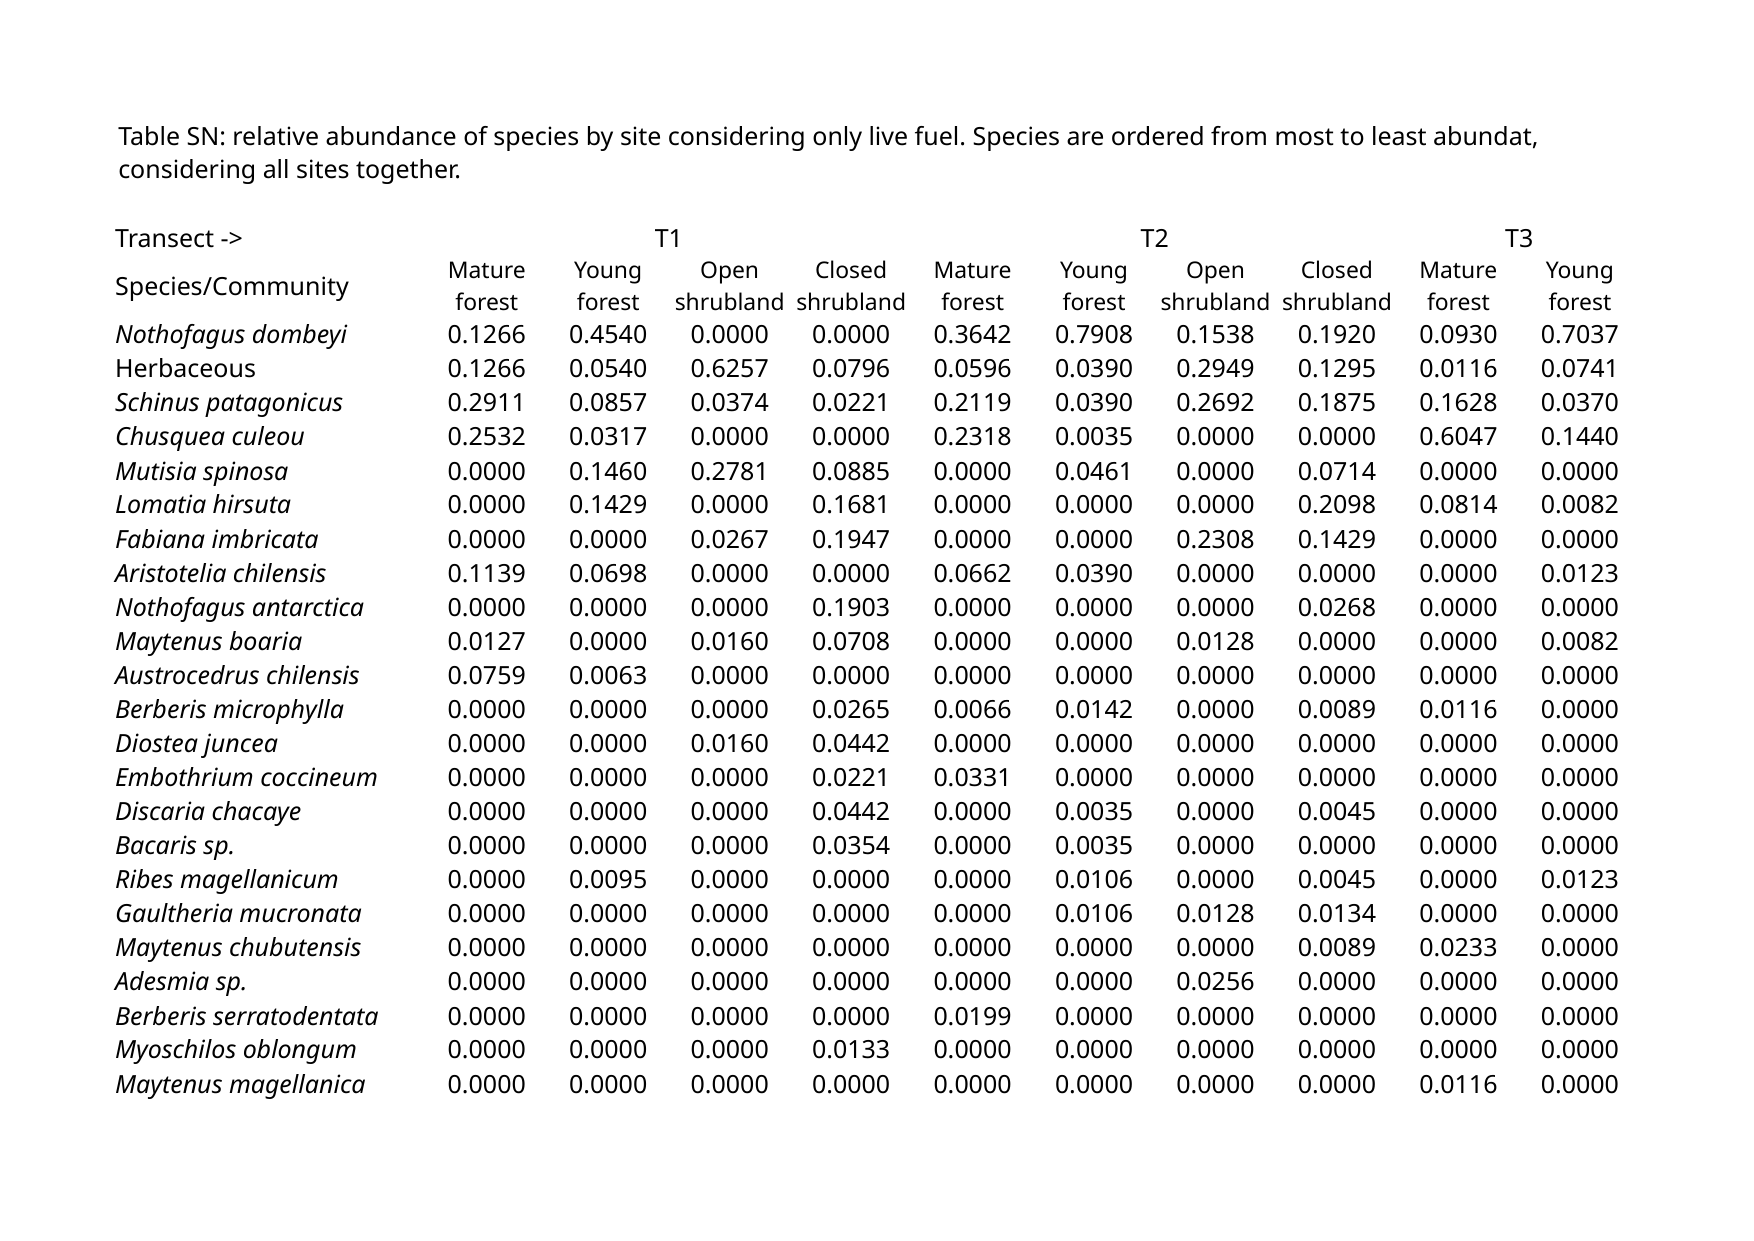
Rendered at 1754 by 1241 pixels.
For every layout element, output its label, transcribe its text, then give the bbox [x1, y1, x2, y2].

text Table SN: relative abundance of species by site considering only live fuel. Species are ordered from most to least abundat, considering all sites together. [118, 118, 1636, 186]
table_cell Species/Community [112, 254, 426, 317]
table_cell 0.0000 [1155, 1032, 1276, 1066]
table_cell 0.0000 [669, 658, 790, 692]
table_cell 0.0000 [669, 692, 790, 726]
table_cell 0.0000 [426, 692, 547, 726]
table_cell 0.0000 [426, 1066, 547, 1100]
table_cell 0.0123 [1519, 555, 1640, 589]
table_cell 0.0000 [669, 1032, 790, 1066]
table_cell 0.0000 [426, 828, 547, 862]
table_header T3 [1398, 220, 1640, 254]
table_cell 0.0089 [1276, 930, 1397, 964]
table_cell 0.1875 [1276, 385, 1397, 419]
table_cell 0.0000 [1155, 930, 1276, 964]
table_cell 0.0000 [1155, 1066, 1276, 1100]
table_cell 0.0000 [1276, 828, 1397, 862]
table_cell 0.0000 [669, 828, 790, 862]
table_cell 0.1429 [1276, 521, 1397, 555]
table_cell 0.0000 [912, 1032, 1033, 1066]
table_cell 0.2532 [426, 419, 547, 453]
table_cell 0.0461 [1033, 453, 1154, 487]
table_cell 0.0000 [426, 964, 547, 998]
table_cell 0.0116 [1398, 692, 1519, 726]
table_cell 0.0000 [1155, 555, 1276, 589]
table_cell 0.0354 [790, 828, 912, 862]
table_cell 0.0000 [1155, 794, 1276, 828]
table_cell 0.0000 [1155, 487, 1276, 521]
table_cell 0.0000 [547, 589, 669, 623]
table_cell 0.0000 [1519, 828, 1640, 862]
table_cell 0.0857 [547, 385, 669, 419]
table_cell 0.1628 [1398, 385, 1519, 419]
table_cell 0.0000 [1519, 896, 1640, 930]
table_cell 0.0000 [1033, 998, 1154, 1032]
table_cell 0.1139 [426, 555, 547, 589]
table_cell 0.0000 [669, 419, 790, 453]
table_cell 0.0095 [547, 862, 669, 896]
table_cell 0.0000 [1033, 930, 1154, 964]
table_cell 0.0000 [1398, 521, 1519, 555]
table_cell 0.0000 [547, 760, 669, 794]
table_cell 0.0221 [790, 760, 912, 794]
table_cell 0.0390 [1033, 385, 1154, 419]
table_cell 0.0000 [547, 964, 669, 998]
table_cell 0.1266 [426, 351, 547, 385]
table_cell Fabiana imbricata [112, 521, 426, 555]
table_cell 0.0317 [547, 419, 669, 453]
table_cell 0.0000 [1033, 658, 1154, 692]
table_cell 0.0596 [912, 351, 1033, 385]
table_cell 0.0000 [790, 862, 912, 896]
table_cell 0.7037 [1519, 317, 1640, 351]
table_cell Young forest [1033, 254, 1154, 317]
table_cell 0.0698 [547, 555, 669, 589]
table_cell 0.0741 [1519, 351, 1640, 385]
table_cell 0.0000 [669, 930, 790, 964]
table_cell 0.0000 [547, 1032, 669, 1066]
table_cell 0.0000 [426, 453, 547, 487]
table_cell 0.0000 [1519, 930, 1640, 964]
table_cell 0.0000 [1155, 589, 1276, 623]
table_cell 0.0000 [1033, 964, 1154, 998]
table_cell 0.0000 [912, 828, 1033, 862]
table_cell 0.0000 [547, 726, 669, 760]
table_cell 0.0000 [1155, 998, 1276, 1032]
table_cell Maytenus boaria [112, 624, 426, 657]
table_cell 0.0000 [1276, 760, 1397, 794]
table_cell 0.0000 [790, 555, 912, 589]
table_cell 0.0066 [912, 692, 1033, 726]
table_cell 0.0000 [669, 589, 790, 623]
table_cell 0.2119 [912, 385, 1033, 419]
table_cell 0.0160 [669, 624, 790, 657]
table_cell 0.0000 [426, 1032, 547, 1066]
table_cell 0.0106 [1033, 896, 1154, 930]
table_cell 0.0000 [912, 726, 1033, 760]
table_cell 0.0089 [1276, 692, 1397, 726]
table_cell 0.0000 [1519, 726, 1640, 760]
table_cell 0.0000 [1276, 624, 1397, 657]
table_cell 0.0000 [912, 896, 1033, 930]
table_cell 0.0000 [669, 555, 790, 589]
table_cell 0.2308 [1155, 521, 1276, 555]
table_cell Maytenus magellanica [112, 1066, 426, 1100]
table_cell 0.0082 [1519, 624, 1640, 657]
table_cell 0.0000 [1398, 760, 1519, 794]
table_cell 0.1440 [1519, 419, 1640, 453]
table_cell 0.0000 [669, 862, 790, 896]
table_cell Closed shrubland [790, 254, 912, 317]
table_cell 0.1295 [1276, 351, 1397, 385]
table_cell Closed shrubland [1276, 254, 1397, 317]
table_cell 0.0000 [669, 487, 790, 521]
table_cell 0.0000 [1155, 862, 1276, 896]
table_cell 0.0000 [1033, 521, 1154, 555]
table_cell 0.2781 [669, 453, 790, 487]
table_cell 0.0000 [1155, 828, 1276, 862]
table_cell 0.1920 [1276, 317, 1397, 351]
table_cell Myoschilos oblongum [112, 1032, 426, 1066]
table_cell 0.0116 [1398, 1066, 1519, 1100]
table_cell 0.0000 [547, 1066, 669, 1100]
table_cell 0.0000 [1519, 794, 1640, 828]
table_cell 0.0000 [1276, 658, 1397, 692]
table_cell 0.1266 [426, 317, 547, 351]
table_cell 0.0000 [426, 794, 547, 828]
table_cell 0.0000 [669, 1066, 790, 1100]
table_cell 0.2949 [1155, 351, 1276, 385]
table_cell 0.0082 [1519, 487, 1640, 521]
table_cell 0.0106 [1033, 862, 1154, 896]
table_cell Mutisia spinosa [112, 453, 426, 487]
table_cell 0.0000 [1519, 1066, 1640, 1100]
table_cell Nothofagus antarctica [112, 589, 426, 623]
table_cell 0.0000 [790, 896, 912, 930]
table_cell 0.0000 [1398, 828, 1519, 862]
table_cell 0.0000 [669, 317, 790, 351]
table_cell 0.2098 [1276, 487, 1397, 521]
table_cell 0.0000 [1276, 964, 1397, 998]
table_cell Mature forest [426, 254, 547, 317]
table_cell 0.1460 [547, 453, 669, 487]
table_cell 0.0000 [1155, 419, 1276, 453]
table_cell 0.0000 [1155, 658, 1276, 692]
table_cell 0.0000 [912, 521, 1033, 555]
table_cell 0.0000 [912, 624, 1033, 657]
table_cell 0.0930 [1398, 317, 1519, 351]
table_cell 0.0000 [912, 862, 1033, 896]
table_cell 0.0000 [1398, 726, 1519, 760]
table_cell 0.0000 [912, 658, 1033, 692]
table_cell 0.0000 [1033, 1032, 1154, 1066]
table_cell Berberis microphylla [112, 692, 426, 726]
table_cell 0.0000 [1519, 589, 1640, 623]
table_cell Austrocedrus chilensis [112, 658, 426, 692]
table_cell 0.0142 [1033, 692, 1154, 726]
table_cell 0.2692 [1155, 385, 1276, 419]
table_cell 0.0133 [790, 1032, 912, 1066]
table_cell 0.0000 [1276, 998, 1397, 1032]
table_cell 0.0000 [547, 794, 669, 828]
table_cell 0.0000 [426, 760, 547, 794]
table_cell 0.0374 [669, 385, 790, 419]
table_cell 0.0390 [1033, 351, 1154, 385]
table_cell 0.0199 [912, 998, 1033, 1032]
table_cell 0.0000 [547, 521, 669, 555]
table_cell 0.0708 [790, 624, 912, 657]
table_cell 0.3642 [912, 317, 1033, 351]
table_cell 0.0442 [790, 794, 912, 828]
table_cell 0.0000 [1519, 521, 1640, 555]
table_cell 0.0000 [1398, 658, 1519, 692]
table_cell 0.0000 [1519, 658, 1640, 692]
table_cell Herbaceous [112, 351, 426, 385]
table_cell 0.0221 [790, 385, 912, 419]
table_cell 0.0000 [426, 896, 547, 930]
table_cell Adesmia sp. [112, 964, 426, 998]
table_cell 0.0035 [1033, 419, 1154, 453]
table_cell 0.0000 [547, 828, 669, 862]
table_cell 0.0662 [912, 555, 1033, 589]
table_cell 0.0128 [1155, 896, 1276, 930]
table_cell 0.0000 [547, 692, 669, 726]
table_cell 0.0000 [669, 998, 790, 1032]
table_header Transect -> [112, 220, 426, 254]
table_cell 0.0000 [547, 930, 669, 964]
table_cell 0.0123 [1519, 862, 1640, 896]
table_cell 0.0000 [1398, 555, 1519, 589]
table_cell 0.0000 [669, 964, 790, 998]
table_cell 0.0000 [790, 419, 912, 453]
table_cell Young forest [1519, 254, 1640, 317]
table_cell 0.0000 [790, 658, 912, 692]
table_cell 0.0000 [1155, 760, 1276, 794]
table_cell 0.1538 [1155, 317, 1276, 351]
table_cell Schinus patagonicus [112, 385, 426, 419]
table_cell 0.0000 [790, 998, 912, 1032]
table_cell 0.1903 [790, 589, 912, 623]
table_cell 0.0000 [1519, 964, 1640, 998]
table_cell 0.0000 [1033, 726, 1154, 760]
table_cell 0.0000 [912, 453, 1033, 487]
table_cell 0.0000 [1155, 453, 1276, 487]
table_cell 0.0000 [790, 964, 912, 998]
table_cell 0.0256 [1155, 964, 1276, 998]
table_cell 0.0000 [1519, 760, 1640, 794]
table_cell 0.2911 [426, 385, 547, 419]
table_cell 0.0000 [426, 930, 547, 964]
table_cell 0.0390 [1033, 555, 1154, 589]
table_cell Berberis serratodentata [112, 998, 426, 1032]
table_cell Embothrium coccineum [112, 760, 426, 794]
table_cell 0.0128 [1155, 624, 1276, 657]
table_cell 0.0759 [426, 658, 547, 692]
table_cell Bacaris sp. [112, 828, 426, 862]
table_cell 0.1947 [790, 521, 912, 555]
table_cell 0.0000 [1033, 589, 1154, 623]
table_cell 0.0000 [1033, 1066, 1154, 1100]
table_cell 0.0035 [1033, 794, 1154, 828]
table_cell 0.0000 [1519, 1032, 1640, 1066]
table_cell 0.0000 [547, 998, 669, 1032]
table_cell 0.0000 [1398, 624, 1519, 657]
table_cell 0.0000 [1033, 760, 1154, 794]
table_cell 0.0885 [790, 453, 912, 487]
table_cell 0.0814 [1398, 487, 1519, 521]
table_cell 0.0000 [426, 862, 547, 896]
table_cell 0.0000 [912, 930, 1033, 964]
table_cell Ribes magellanicum [112, 862, 426, 896]
table_cell Open shrubland [669, 254, 790, 317]
table_cell 0.0000 [426, 726, 547, 760]
table_cell 0.0063 [547, 658, 669, 692]
table_cell 0.0134 [1276, 896, 1397, 930]
table_cell 0.0000 [426, 998, 547, 1032]
table_cell Aristotelia chilensis [112, 555, 426, 589]
table_cell Open shrubland [1155, 254, 1276, 317]
table_cell 0.6257 [669, 351, 790, 385]
table_cell Chusquea culeou [112, 419, 426, 453]
table_cell 0.0045 [1276, 862, 1397, 896]
table_cell 0.1681 [790, 487, 912, 521]
table_cell Gaultheria mucronata [112, 896, 426, 930]
table_cell 0.0160 [669, 726, 790, 760]
table_cell Lomatia hirsuta [112, 487, 426, 521]
table_cell 0.0000 [912, 1066, 1033, 1100]
table_cell 0.0000 [1398, 998, 1519, 1032]
table_cell 0.0000 [669, 896, 790, 930]
table_cell 0.0000 [1276, 726, 1397, 760]
table_cell 0.0000 [912, 794, 1033, 828]
table_cell 0.6047 [1398, 419, 1519, 453]
table_header T2 [912, 220, 1397, 254]
table_cell 0.0000 [1398, 794, 1519, 828]
table_cell 0.0000 [1398, 896, 1519, 930]
table_cell 0.0000 [1276, 555, 1397, 589]
table_cell 0.0000 [426, 521, 547, 555]
table_cell 0.0370 [1519, 385, 1640, 419]
table_cell 0.0233 [1398, 930, 1519, 964]
table_cell Mature forest [1398, 254, 1519, 317]
table_cell 0.0000 [669, 794, 790, 828]
table_cell 0.0265 [790, 692, 912, 726]
table_cell 0.0116 [1398, 351, 1519, 385]
table_cell 0.0000 [1033, 487, 1154, 521]
table_cell 0.0000 [1398, 862, 1519, 896]
table_cell Diostea juncea [112, 726, 426, 760]
table_cell 0.4540 [547, 317, 669, 351]
table_header T1 [426, 220, 912, 254]
table_cell 0.0000 [1519, 453, 1640, 487]
table_cell 0.0000 [790, 930, 912, 964]
table_cell 0.0000 [1398, 589, 1519, 623]
table_cell 0.0035 [1033, 828, 1154, 862]
table_cell 0.0000 [1155, 692, 1276, 726]
table_cell 0.0268 [1276, 589, 1397, 623]
table_cell 0.0796 [790, 351, 912, 385]
table_cell 0.0000 [1519, 998, 1640, 1032]
table_cell 0.0000 [669, 760, 790, 794]
table_cell 0.1429 [547, 487, 669, 521]
table_cell 0.0540 [547, 351, 669, 385]
table_cell 0.0000 [912, 964, 1033, 998]
table_cell 0.0000 [1155, 726, 1276, 760]
table_cell 0.0000 [1519, 692, 1640, 726]
table_cell 0.0442 [790, 726, 912, 760]
table_cell 0.0000 [1398, 1032, 1519, 1066]
table_cell 0.0000 [1033, 624, 1154, 657]
table_cell 0.0000 [1398, 964, 1519, 998]
table_cell Nothofagus dombeyi [112, 317, 426, 351]
table_cell 0.0267 [669, 521, 790, 555]
table_cell 0.0127 [426, 624, 547, 657]
table_cell 0.0000 [1398, 453, 1519, 487]
table_cell 0.0331 [912, 760, 1033, 794]
table_cell 0.0000 [1276, 419, 1397, 453]
table_cell Maytenus chubutensis [112, 930, 426, 964]
table_cell 0.0000 [547, 896, 669, 930]
table_cell 0.0714 [1276, 453, 1397, 487]
table_cell 0.0000 [547, 624, 669, 657]
table_cell Discaria chacaye [112, 794, 426, 828]
table_cell 0.0000 [912, 487, 1033, 521]
table_cell 0.0045 [1276, 794, 1397, 828]
table_cell 0.0000 [790, 1066, 912, 1100]
table_cell 0.0000 [426, 589, 547, 623]
table_cell 0.0000 [1276, 1066, 1397, 1100]
table_cell 0.2318 [912, 419, 1033, 453]
table_cell 0.0000 [912, 589, 1033, 623]
table_cell 0.7908 [1033, 317, 1154, 351]
table_cell Young forest [547, 254, 669, 317]
table_cell Mature forest [912, 254, 1033, 317]
table_cell 0.0000 [790, 317, 912, 351]
table_cell 0.0000 [1276, 1032, 1397, 1066]
table_cell 0.0000 [426, 487, 547, 521]
